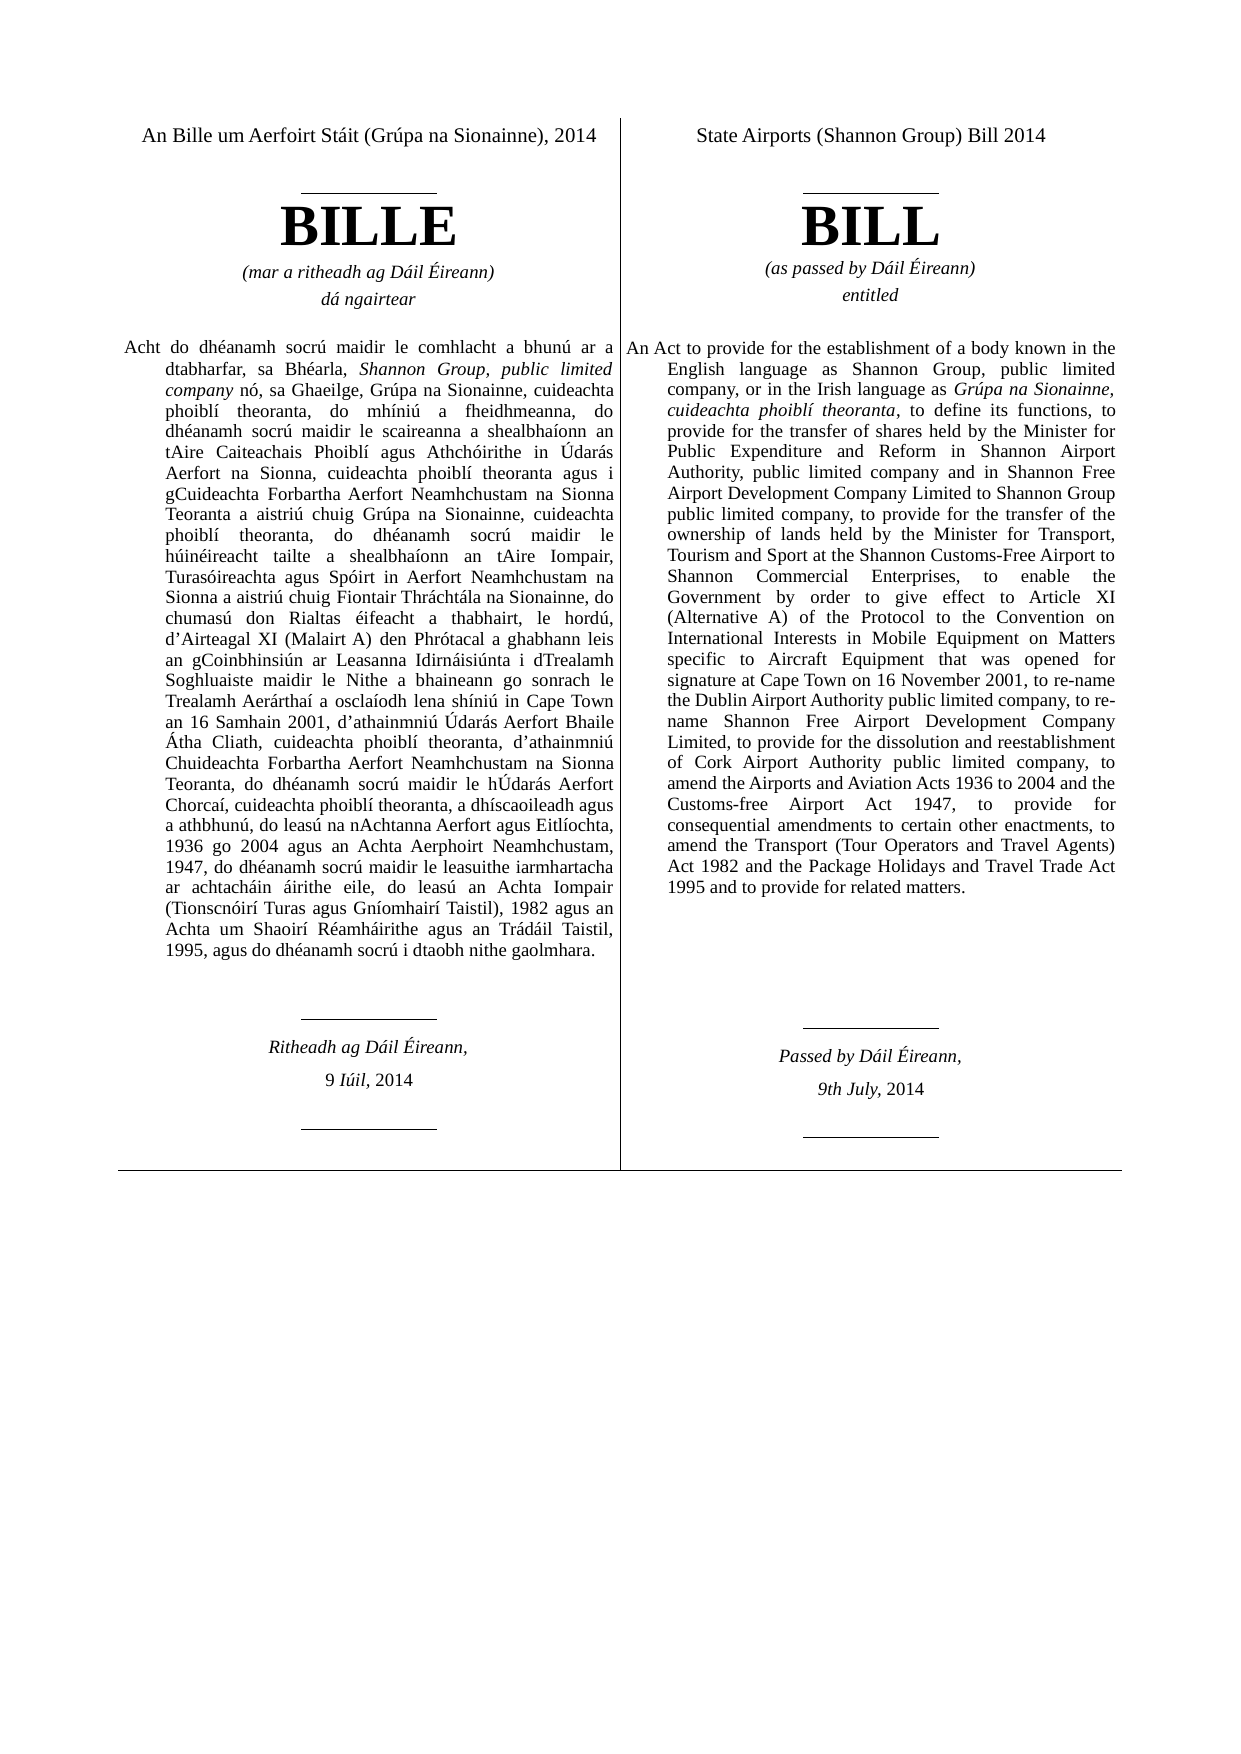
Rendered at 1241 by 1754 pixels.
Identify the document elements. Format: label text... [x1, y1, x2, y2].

table_header An Bille um Aerfoirt Stáit (Grúpa na Sionainne), 2014 BILLE (mar a ritheadh ag Dáil Éireann) dá ngairtear Acht do dhéanamh socrú maidir le comhlacht a bhunú ar a dtabharfar, sa Bhéarla, Shannon Group, public limited company nó, sa Ghaeilge, Grúpa na Sionainne, cuideachta phoiblí theoranta, do mhíniú a fheidhmeanna, do dhéanamh socrú maidir le scaireanna a shealbhaíonn an tAire Caiteachais Phoiblí agus Athchóirithe in Údarás Aerfort na Sionna, cuideachta phoiblí theoranta agus i gCuideachta Forbartha Aerfort Neamhchustam na Sionna Teoranta a aistriú chuig Grúpa na Sionainne, cuideachta phoiblí theoranta, do dhéanamh socrú maidir le húinéireacht tailte a shealbhaíonn an tAire Iompair, Turasóireachta agus Spóirt in Aerfort Neamhchustam na Sionna a aistriú chuig Fiontair Thráchtála na Sionainne, do chumasú don Rialtas éifeacht a thabhairt, le hordú, d’Airteagal XI (Malairt A) den Phrótacal a ghabhann leis an gCoinbhinsiún ar Leasanna Idirnáisiúnta i dTrealamh Soghluaiste maidir le Nithe a bhaineann go sonrach le Trealamh Aerárthaí a osclaíodh lena shíniú in Cape Town an 16 Samhain 2001, d’athainmniú Údarás Aerfort Bhaile Átha Cliath, cuideachta phoiblí theoranta, d’athainmniú Chuideachta Forbartha Aerfort Neamhchustam na Sionna Teoranta, do dhéanamh socrú maidir le hÚdarás Aerfort Chorcaí, cuideachta phoiblí theoranta, a dhíscaoileadh agus a athbhunú, do leasú na nAchtanna Aerfort agus Eitlíochta, 1936 go 2004 agus an Achta Aerphoirt Neamhchustam, 1947, do dhéanamh socrú maidir le leasuithe iarmhartacha ar achtacháin áirithe eile, do leasú an Achta Iompair (Tionscnóirí Turas agus Gníomhairí Taistil), 1982 agus an Achta um Shaoirí Réamháirithe agus an Trádáil Taistil, 1995, agus do dhéanamh socrú i dtaobh nithe gaolmhara. Ritheadh ag Dáil Éireann, 9 Iúil, 2014 [118, 118, 620, 1170]
table_header State Airports (Shannon Group) Bill 2014 BILL (as passed by Dáil Éireann) entitled An Act to provide for the establishment of a body known in the English language as Shannon Group, public limited company, or in the Irish language as Grúpa na Sionainne, cuideachta phoiblí theoranta, to define its functions, to provide for the transfer of shares held by the Minister for Public Expenditure and Reform in Shannon Airport Authority, public limited company and in Shannon Free Airport Development Company Limited to Shannon Group public limited company, to provide for the transfer of the ownership of lands held by the Minister for Transport, Tourism and Sport at the Shannon Customs-Free Airport to Shannon Commercial Enterprises, to enable the Government by order to give effect to Article XI (Alternative A) of the Protocol to the Convention on International Interests in Mobile Equipment on Matters specific to Aircraft Equipment that was opened for signature at Cape Town on 16 November 2001, to re-name the Dublin Airport Authority public limited company, to re-name Shannon Free Airport Development Company Limited, to provide for the dissolution and reestablishment of Cork Airport Authority public limited company, to amend the Airports and Aviation Acts 1936 to 2004 and the Customs-free Airport Act 1947, to provide for consequential amendments to certain other enactments, to amend the Transport (Tour Operators and Travel Agents) Act 1982 and the Package Holidays and Travel Trade Act 1995 and to provide for related matters. Passed by Dáil Éireann, 9th July, 2014 [621, 118, 1122, 1170]
